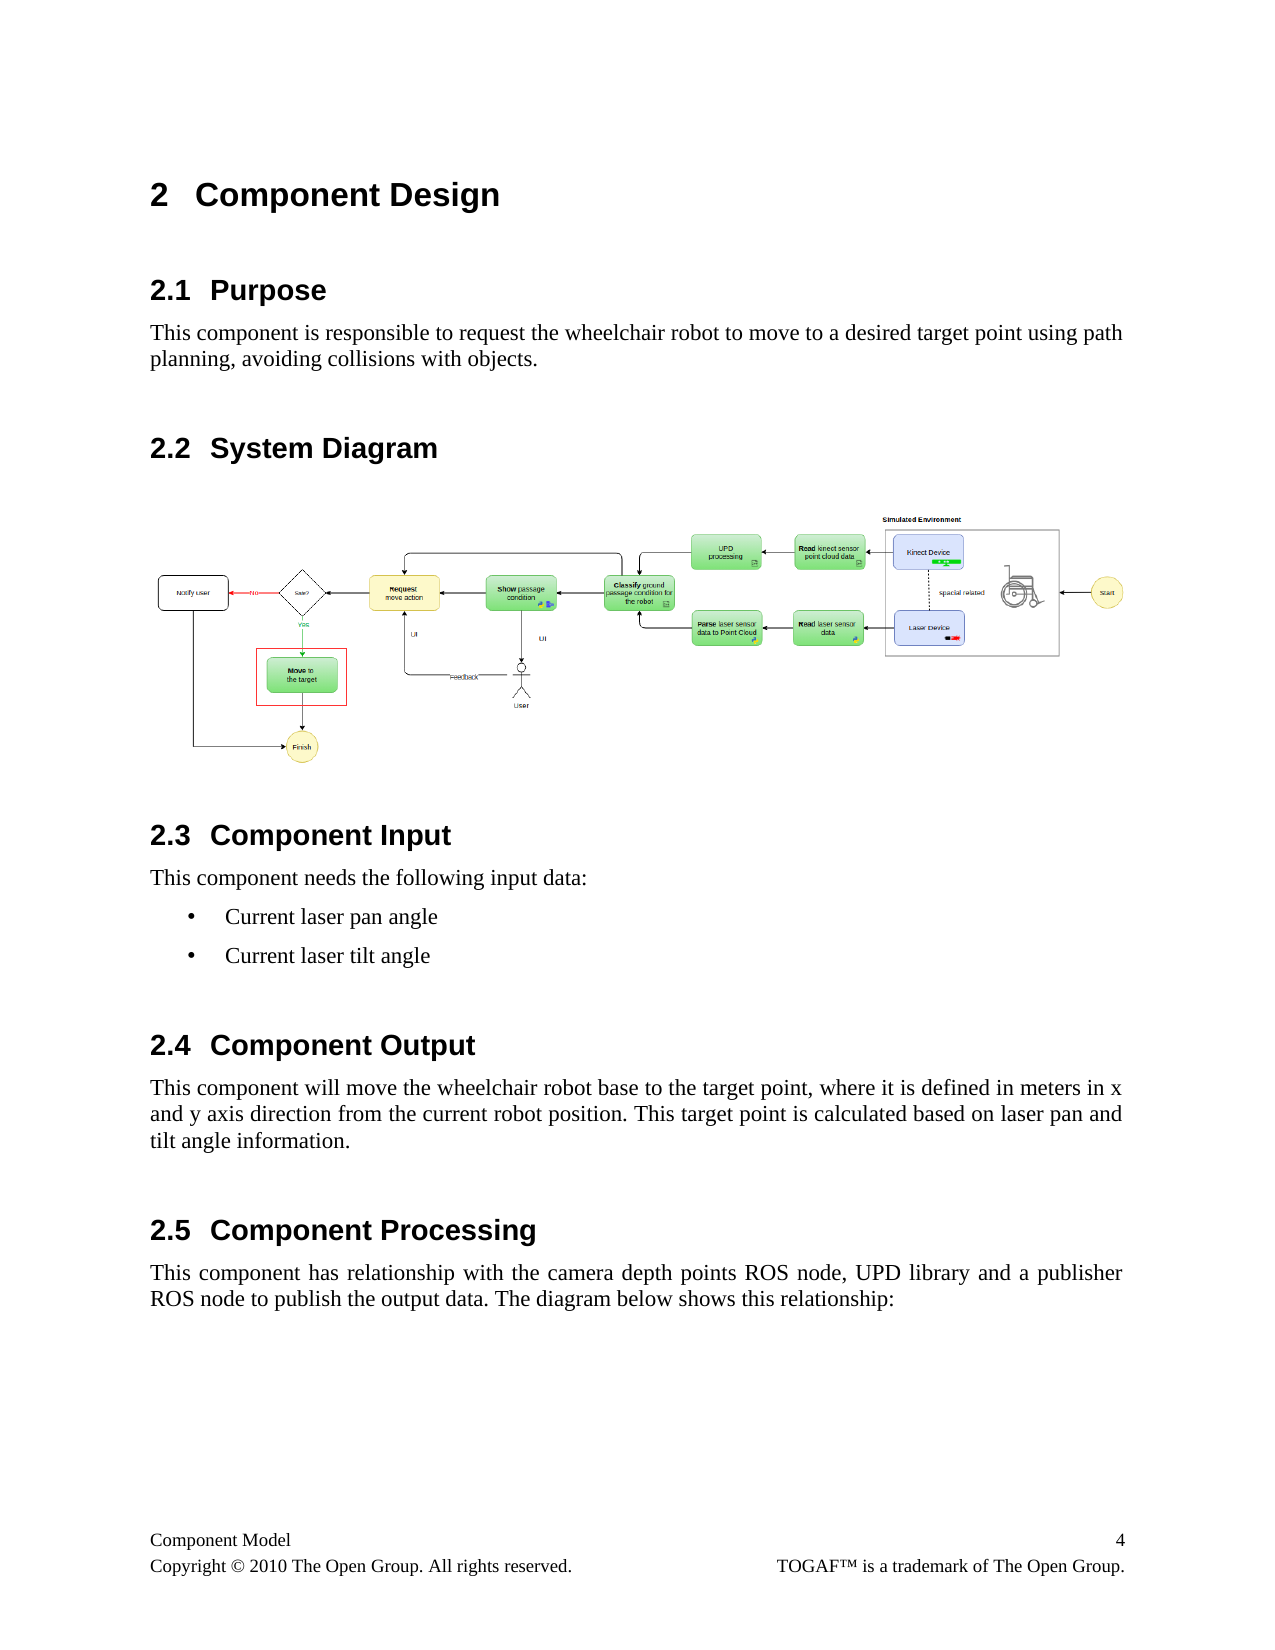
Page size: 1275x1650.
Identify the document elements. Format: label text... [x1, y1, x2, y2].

list Current laser pan angle [187, 903, 1125, 929]
subtitle Component Input [150, 818, 1125, 852]
subtitle System Diagram [150, 432, 1125, 465]
list Current laser tilt angle [187, 942, 1125, 968]
text This component needs the following input data: [150, 864, 1125, 891]
text This component is responsible to request the wheelchair robot to move to a desired target point using path planning, avoiding collisions with objects. [150, 319, 1125, 372]
subtitle Purpose [150, 273, 1125, 307]
subtitle Component Design [150, 175, 1125, 213]
subtitle Component Output [150, 1028, 1125, 1062]
subtitle Component Processing [150, 1213, 1125, 1246]
text This component will move the wheelchair robot base to the target point, where it is defined in meters in x and y axis direction from the current robot position. This target point is calculated based on laser pan and tilt angle information. [150, 1074, 1125, 1153]
picture [150, 510, 1125, 771]
text This component has relationship with the camera depth points ROS node, UPD library and a publisher ROS node to publish the output data. The diagram below shows this relationship: [150, 1259, 1125, 1312]
